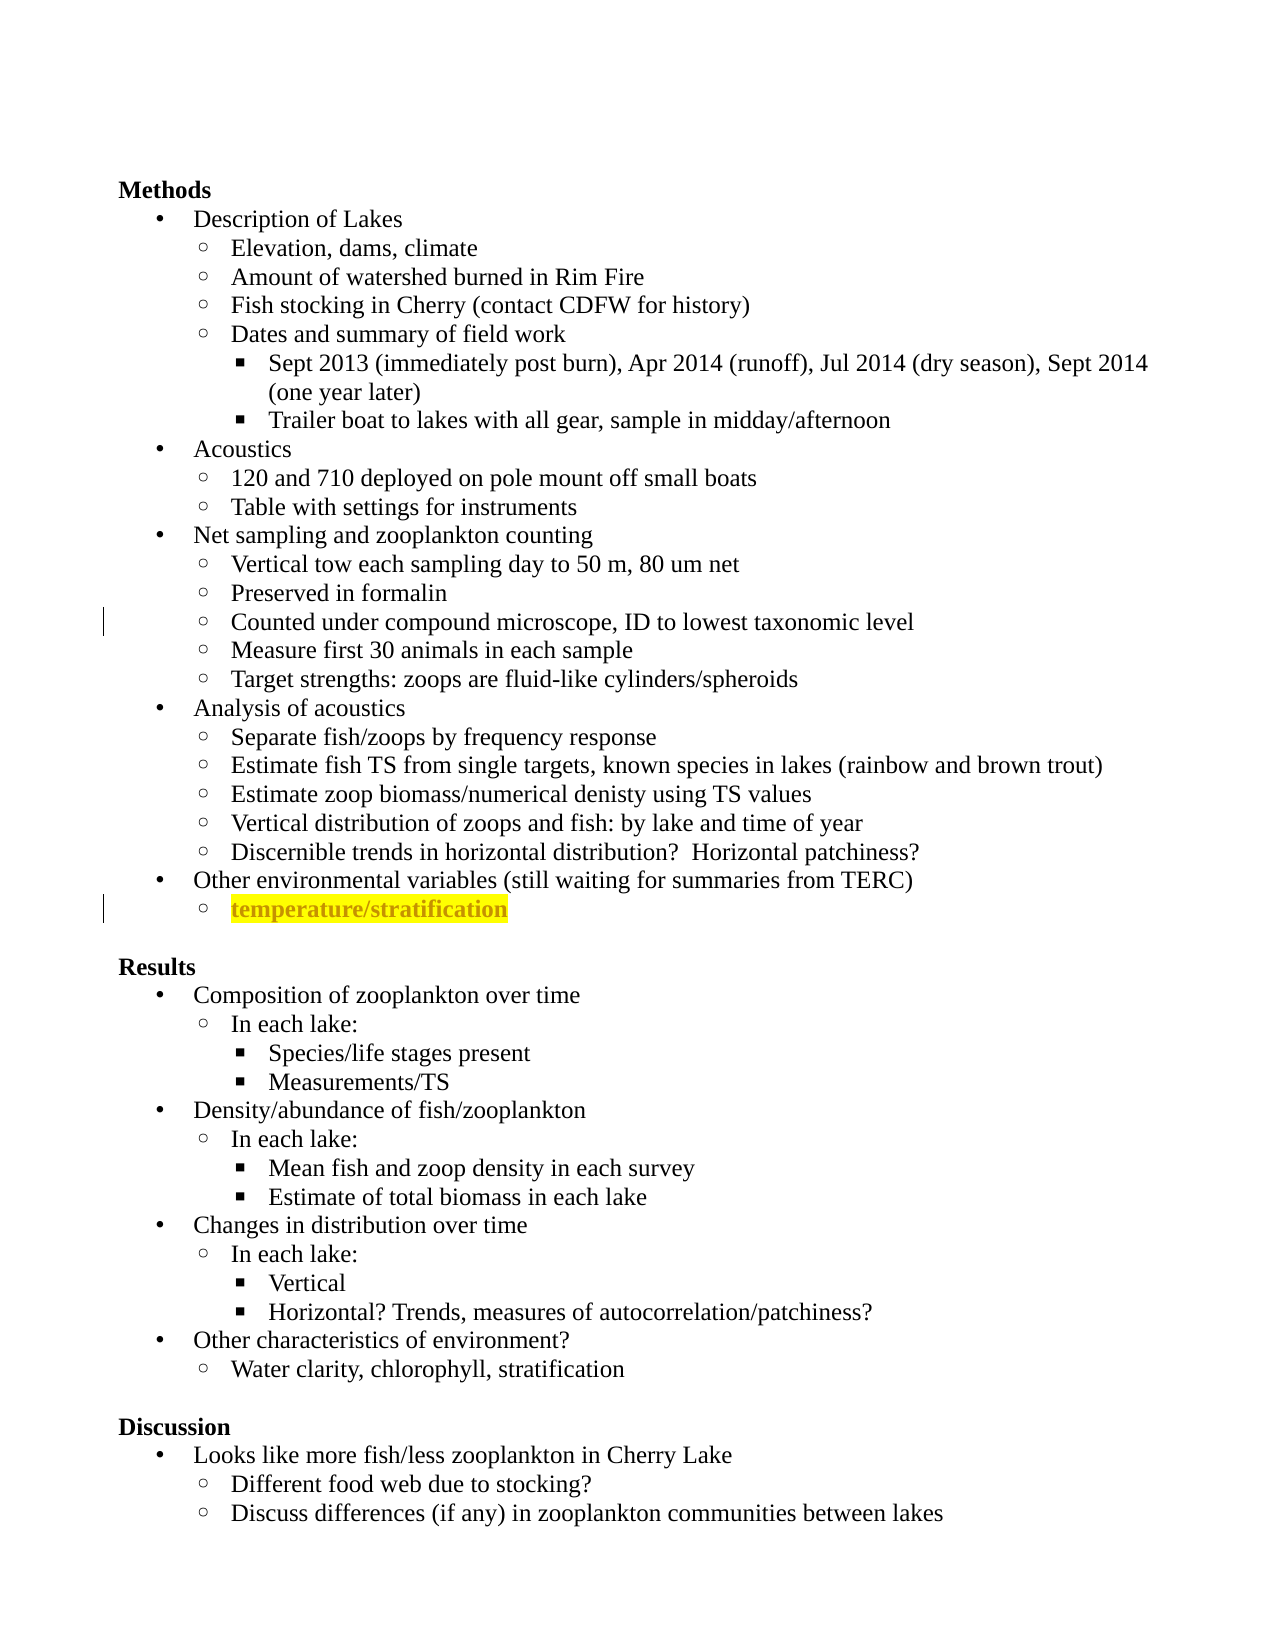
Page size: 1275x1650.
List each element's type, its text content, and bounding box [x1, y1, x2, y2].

list Measure first 30 animals in each sample [193, 636, 1157, 664]
list Discernible trends in horizontal distribution? Horizontal patchiness? [193, 837, 1157, 866]
text Discussion [118, 1412, 1157, 1441]
list Estimate fish TS from single targets, known species in lakes (rainbow and brown trout) [193, 751, 1157, 779]
list Acoustics [156, 434, 1157, 463]
list Estimate of total biomass in each lake [231, 1182, 1157, 1211]
list Dates and summary of field work [193, 319, 1157, 348]
list Water clarity, chlorophyll, stratification [193, 1354, 1157, 1383]
list Description of Lakes [156, 204, 1157, 233]
list Amount of watershed burned in Rim Fire [193, 262, 1157, 291]
list Fish stocking in Cherry (contact CDFW for history) [193, 291, 1157, 319]
list Looks like more fish/less zooplankton in Cherry Lake [156, 1441, 1157, 1469]
list Estimate zoop biomass/numerical denisty using TS values [193, 779, 1157, 808]
list Species/life stages present [231, 1038, 1157, 1067]
list Separate fish/zoops by frequency response [193, 722, 1157, 751]
text Methods [118, 176, 1157, 204]
list Different food web due to stocking? [193, 1469, 1157, 1498]
list In each lake: [193, 1239, 1157, 1268]
list Counted under compound microscope, ID to lowest taxonomic level [193, 607, 1157, 636]
list Discuss differences (if any) in zooplankton communities between lakes [193, 1498, 1157, 1527]
list Vertical distribution of zoops and fish: by lake and time of year [193, 808, 1157, 837]
list Mean fish and zoop density in each survey [231, 1153, 1157, 1182]
list Other environmental variables (still waiting for summaries from TERC) [156, 866, 1157, 894]
list In each lake: [193, 1124, 1157, 1153]
list Density/abundance of fish/zooplankton [156, 1096, 1157, 1124]
list Sept 2013 (immediately post burn), Apr 2014 (runoff), Jul 2014 (dry season), Sept 2014 (one year later) [231, 348, 1157, 406]
list Net sampling and zooplankton counting [156, 521, 1157, 549]
list Horizontal? Trends, measures of autocorrelation/patchiness? [231, 1297, 1157, 1326]
list Target strengths: zoops are fluid-like cylinders/spheroids [193, 664, 1157, 693]
list Vertical tow each sampling day to 50 m, 80 um net [193, 549, 1157, 578]
list Measurements/TS [231, 1067, 1157, 1096]
list 120 and 710 deployed on pole mount off small boats [193, 463, 1157, 492]
list Composition of zooplankton over time [156, 981, 1157, 1009]
list Analysis of acoustics [156, 693, 1157, 722]
list Preserved in formalin [193, 578, 1157, 607]
list Elevation, dams, climate [193, 233, 1157, 262]
list Other characteristics of environment? [156, 1326, 1157, 1354]
list temperature/stratification [193, 894, 1157, 923]
text Results [118, 952, 1157, 981]
list Changes in distribution over time [156, 1211, 1157, 1239]
list Table with settings for instruments [193, 492, 1157, 521]
list Vertical [231, 1268, 1157, 1297]
list In each lake: [193, 1009, 1157, 1038]
list Trailer boat to lakes with all gear, sample in midday/afternoon [231, 406, 1157, 434]
